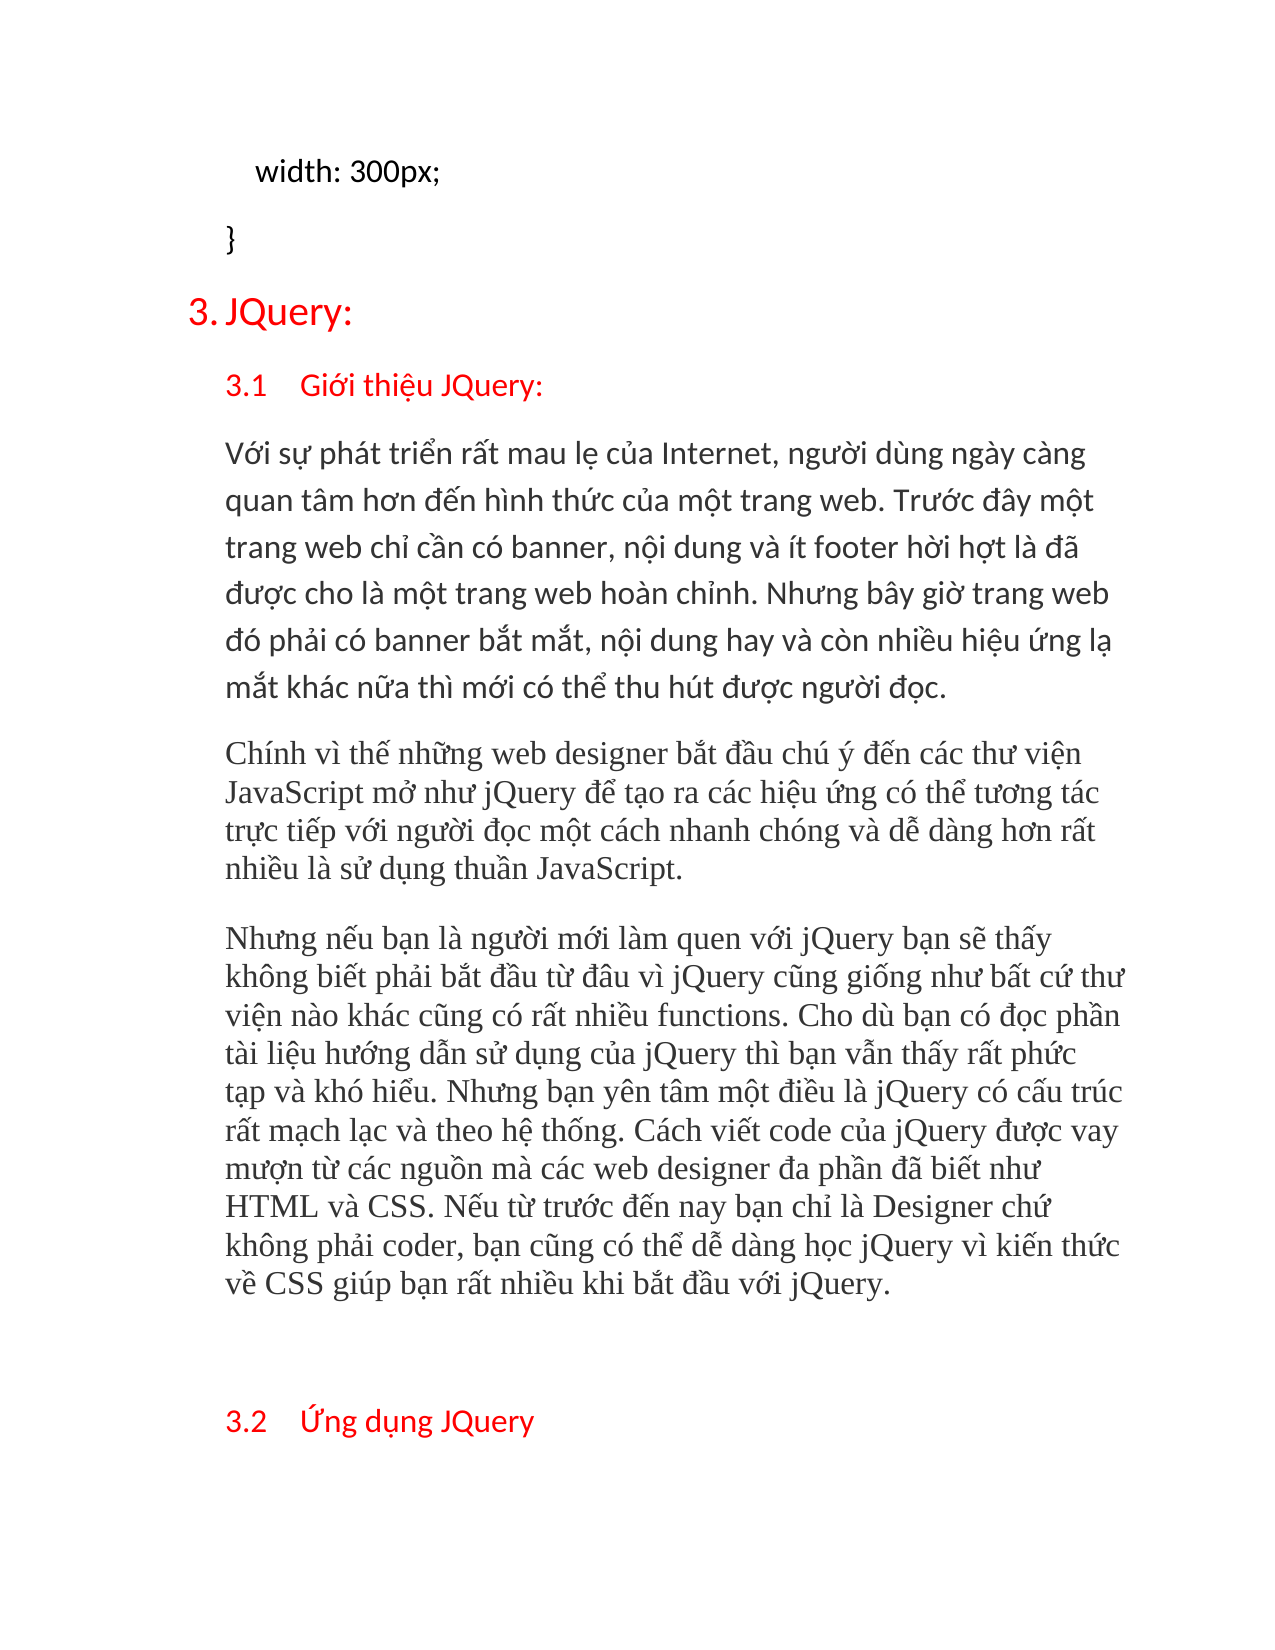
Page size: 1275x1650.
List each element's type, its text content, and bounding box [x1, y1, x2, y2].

list Ứng dụng JQuery [225, 1400, 1125, 1441]
text Chính vì thế những web designer bắt đầu chú ý đến các thư viện JavaScript mở như jQuery để tạo ra các hiệu ứng có thể tương tác trực tiếp với người đọc một cách nhanh chóng và dễ dàng hơn rất nhiều là sử dụng thuần JavaScript. [225, 733, 1125, 887]
list Giới thiệu JQuery: [225, 364, 1125, 405]
text } [225, 218, 1125, 258]
text Nhưng nếu bạn là người mới làm quen với jQuery bạn sẽ thấy không biết phải bắt đầu từ đâu vì jQuery cũng giống như bất cứ thư viện nào khác cũng có rất nhiều functions. Cho dù bạn có đọc phần tài liệu hướng dẫn sử dụng của jQuery thì bạn vẫn thấy rất phức tạp và khó hiểu. Nhưng bạn yên tâm một điều là jQuery có cấu trúc rất mạch lạc và theo hệ thống. Cách viết code của jQuery được vay mượn từ các nguồn mà các web designer đa phần đã biết như HTML và CSS. Nếu từ trước đến nay bạn chỉ là Designer chứ không phải coder, bạn cũng có thể dễ dàng học jQuery vì kiến thức về CSS giúp bạn rất nhiều khi bắt đầu với jQuery. [225, 918, 1125, 1301]
text Với sự phát triển rất mau lẹ của Internet, người dùng ngày càng quan tâm hơn đến hình thức của một trang web. Trước đây một trang web chỉ cần có banner, nội dung và ít footer hời hợt là đã được cho là một trang web hoàn chỉnh. Nhưng bây giờ trang web đó phải có banner bắt mắt, nội dung hay và còn nhiều hiệu ứng lạ mắt khác nữa thì mới có thể thu hút được người đọc. [225, 432, 1125, 707]
list JQuery: [187, 285, 1125, 336]
text width: 300px; [225, 150, 1125, 191]
